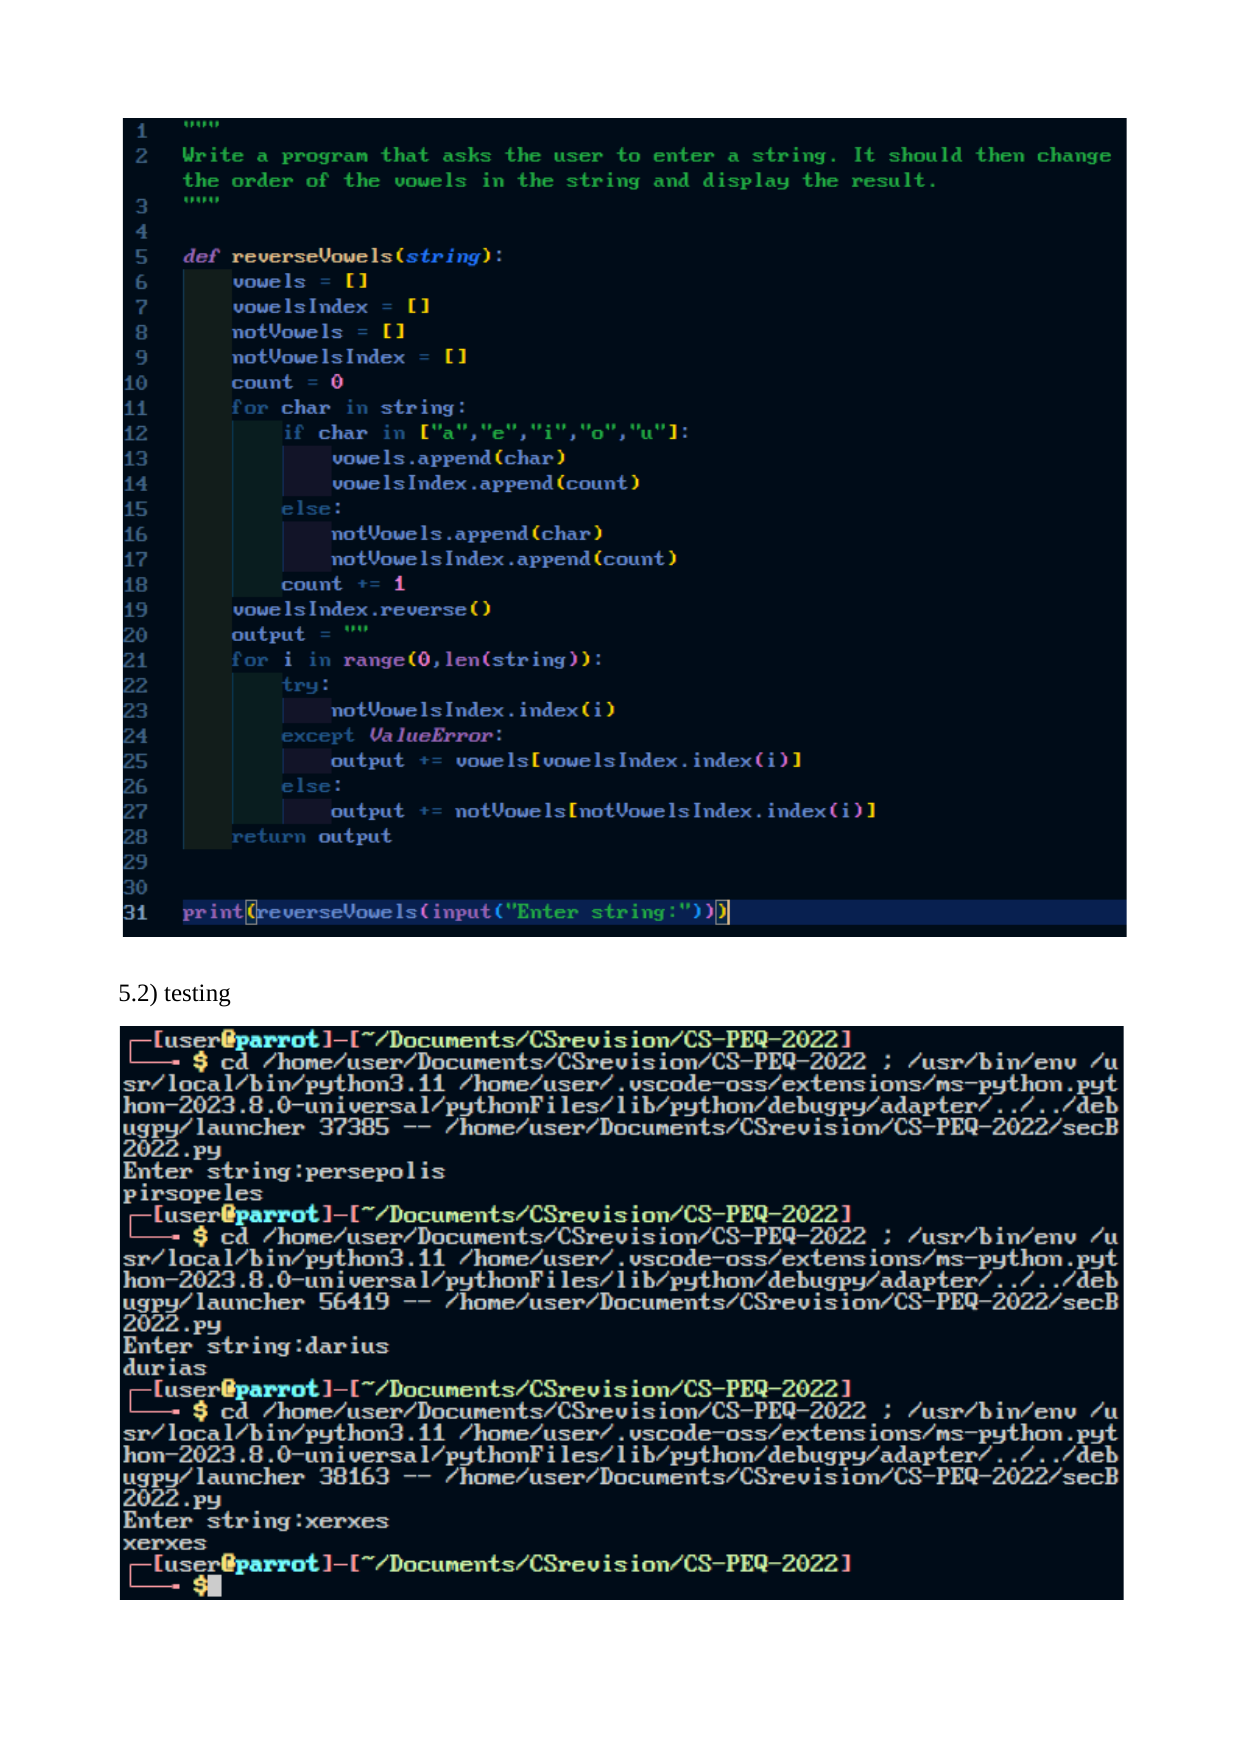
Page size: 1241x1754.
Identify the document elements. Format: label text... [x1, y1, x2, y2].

picture [119, 1026, 1124, 1600]
picture [122, 118, 1127, 937]
text 5.2) testing [118, 978, 1122, 1007]
